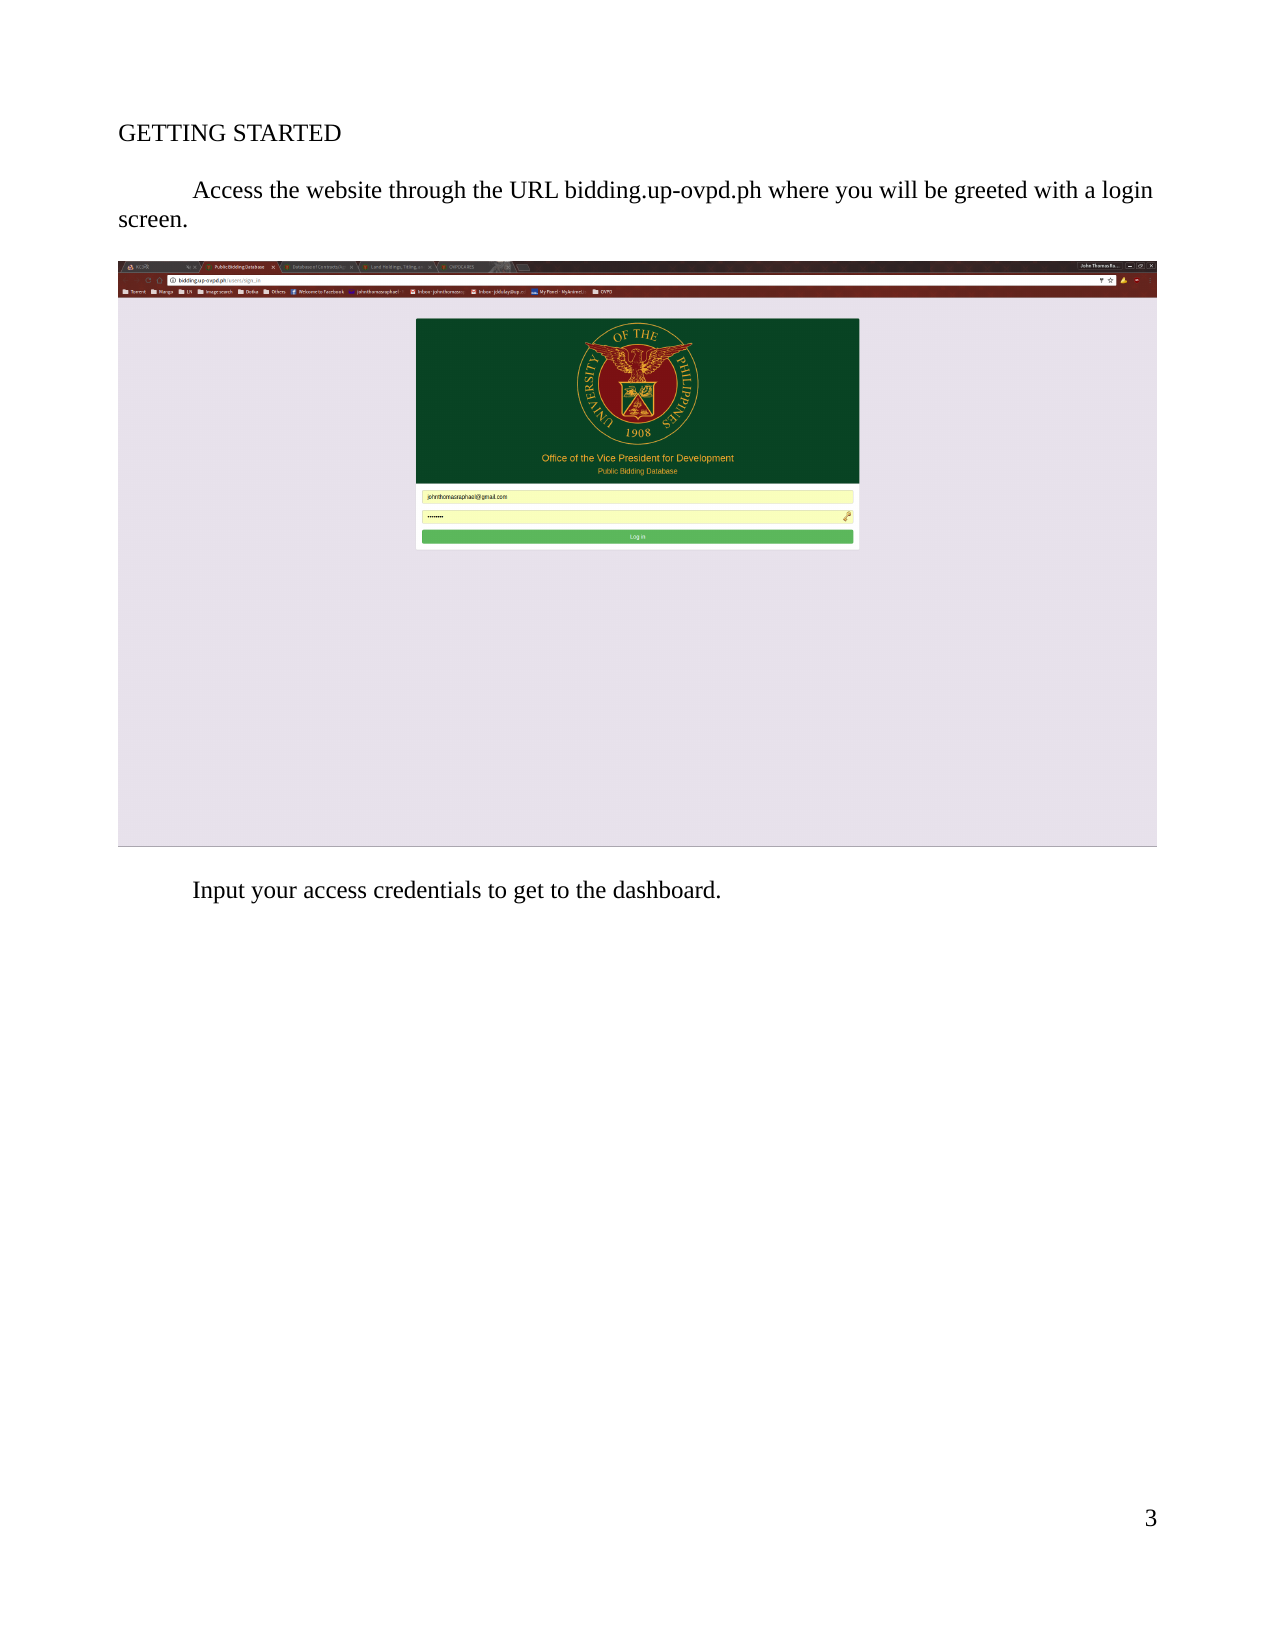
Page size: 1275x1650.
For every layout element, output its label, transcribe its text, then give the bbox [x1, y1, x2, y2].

text Input your access credentials to get to the dashboard. [118, 875, 1157, 904]
text GETTING STARTED [118, 118, 1157, 147]
picture [118, 261, 1157, 847]
text Access the website through the URL bidding.up-ovpd.ph where you will be greeted with a login screen. [118, 176, 1157, 233]
